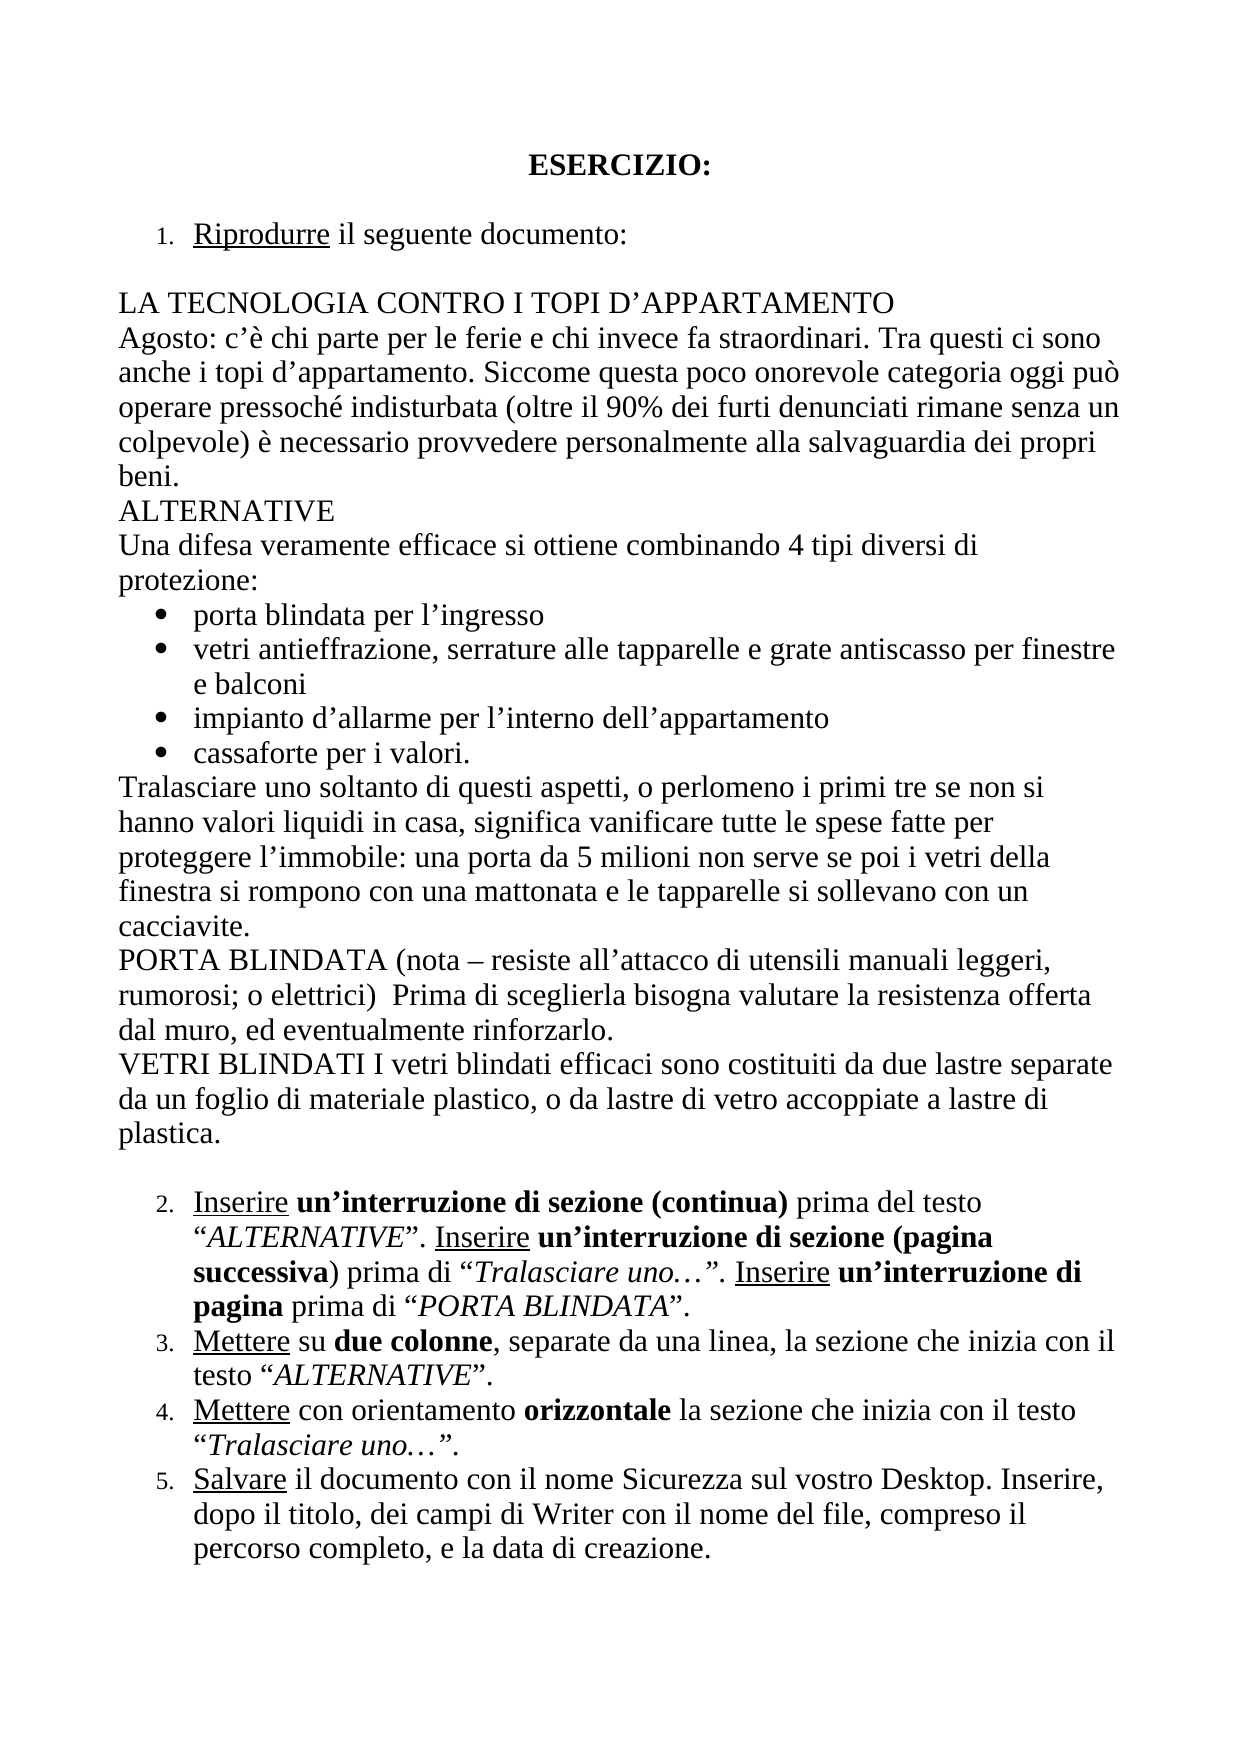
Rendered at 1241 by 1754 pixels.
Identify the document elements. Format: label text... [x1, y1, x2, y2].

text PORTA BLINDATA (nota – resiste all’attacco di utensili manuali leggeri, rumorosi; o elettrici) Prima di sceglierla bisogna valutare la resistenza offerta dal muro, ed eventualmente rinforzarlo. [118, 943, 1122, 1047]
list cassaforte per i valori. [156, 736, 1122, 770]
text LA TECNOLOGIA CONTRO I TOPI D’APPARTAMENTO [118, 286, 1122, 321]
text Una difesa veramente efficace si ottiene combinando 4 tipi diversi di protezione: [118, 528, 1122, 597]
list Salvare il documento con il nome Sicurezza sul vostro Desktop. Inserire, dopo il titolo, dei campi di Writer con il nome del file, compreso il percorso completo, e la data di creazione. [156, 1462, 1122, 1566]
text Tralasciare uno soltanto di questi aspetti, o perlomeno i primi tre se non si hanno valori liquidi in casa, significa vanificare tutte le spese fatte per proteggere l’immobile: una porta da 5 milioni non serve se poi i vetri della finestra si rompono con una mattonata e le tapparelle si sollevano con un cacciavite. [118, 770, 1122, 943]
text Agosto: c’è chi parte per le ferie e chi invece fa straordinari. Tra questi ci sono anche i topi d’appartamento. Siccome questa poco onorevole categoria oggi può operare pressoché indisturbata (oltre il 90% dei furti denunciati rimane senza un colpevole) è necessario provvedere personalmente alla salvaguardia dei propri beni. [118, 321, 1122, 493]
list Mettere con orientamento orizzontale la sezione che inizia con il testo “Tralasciare uno…”. [156, 1393, 1122, 1462]
text VETRI BLINDATI I vetri blindati efficaci sono costituiti da due lastre separate da un foglio di materiale plastico, o da lastre di vetro accoppiate a lastre di plastica. [118, 1047, 1122, 1151]
list Inserire un’interruzione di sezione (continua) prima del testo “ALTERNATIVE”. Inserire un’interruzione di sezione (pagina successiva) prima di “Tralasciare uno…”. Inserire un’interruzione di pagina prima di “PORTA BLINDATA”. [156, 1185, 1122, 1323]
text ALTERNATIVE [118, 493, 1122, 528]
list Riprodurre il seguente documento: [156, 217, 1122, 251]
list Mettere su due colonne, separate da una linea, la sezione che inizia con il testo “ALTERNATIVE”. [156, 1323, 1122, 1393]
list porta blindata per l’ingresso [156, 597, 1122, 632]
list vetri antieffrazione, serrature alle tapparelle e grate antiscasso per finestre e balconi [156, 632, 1122, 701]
text ESERCIZIO: [118, 148, 1122, 182]
list impianto d’allarme per l’interno dell’appartamento [156, 701, 1122, 736]
